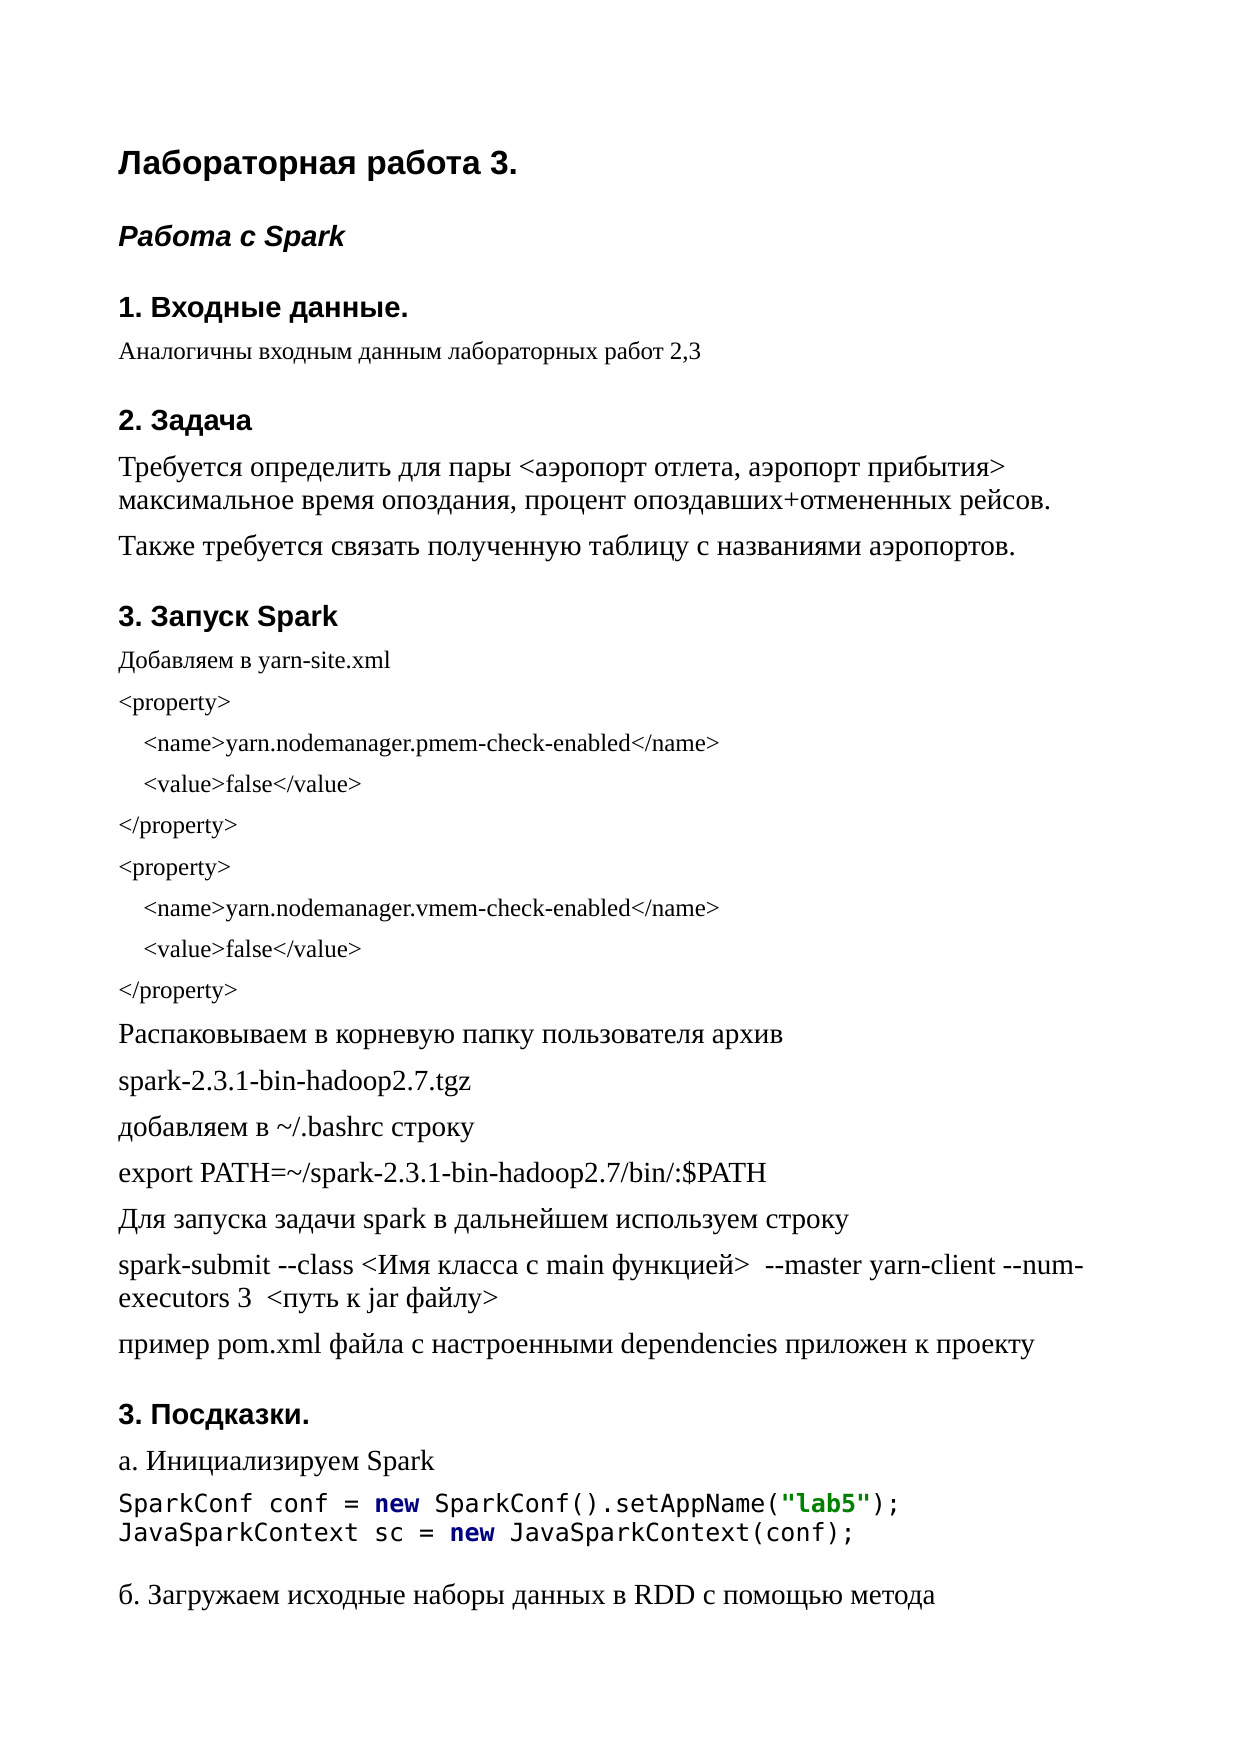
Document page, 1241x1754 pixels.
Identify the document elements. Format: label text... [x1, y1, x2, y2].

text JavaSparkContext sc = new JavaSparkContext(conf); [118, 1519, 1122, 1548]
text пример pom.xml файла с настроенными dependencies приложен к проекту [118, 1326, 1122, 1360]
text добавляем в ~/.bashrc строку [118, 1109, 1122, 1142]
text а. Инициализируем Spark [118, 1443, 1122, 1477]
text export PATH=~/spark-2.3.1-bin-hadoop2.7/bin/:$PATH [118, 1155, 1122, 1188]
subtitle 3. Посдказки. [118, 1397, 1122, 1431]
subtitle 3. Запуск Spark [118, 599, 1122, 633]
text <value>false</value> [118, 769, 1122, 798]
text <value>false</value> [118, 934, 1122, 963]
text spark-2.3.1-bin-hadoop2.7.tgz [118, 1063, 1122, 1096]
text spark-submit --class <Имя класса с main функцией> --master yarn-client --num-executors 3 <путь к jar файлу> [118, 1247, 1122, 1314]
subtitle 2. Задача [118, 403, 1122, 436]
text </property> [118, 810, 1122, 839]
text </property> [118, 975, 1122, 1004]
subtitle Работа с Spark [118, 219, 1122, 253]
text <property> [118, 687, 1122, 715]
text Аналогичны входным данным лабораторных работ 2,3 [118, 336, 1122, 365]
subtitle 1. Входные данные. [118, 290, 1122, 324]
text Для запуска задачи spark в дальнейшем используем строку [118, 1201, 1122, 1234]
text Также требуется связать полученную таблицу с названиями аэропортов. [118, 528, 1122, 562]
text <name>yarn.nodemanager.pmem-check-enabled</name> [118, 728, 1122, 757]
subtitle Лабораторная работа 3. [118, 143, 1122, 182]
text Требуется определить для пары <аэропорт отлета, аэропорт прибытия> максимальное время опоздания, процент опоздавших+отмененных рейсов. [118, 449, 1122, 516]
text Распаковываем в корневую папку пользователя архив [118, 1017, 1122, 1050]
text SparkConf conf = new SparkConf().setAppName("lab5"); [118, 1489, 1122, 1519]
text <property> [118, 852, 1122, 880]
text б. Загружаем исходные наборы данных в RDD с помощью метода [118, 1577, 1122, 1611]
text <name>yarn.nodemanager.vmem-check-enabled</name> [118, 893, 1122, 922]
text Добавляем в yarn-site.xml [118, 645, 1122, 674]
